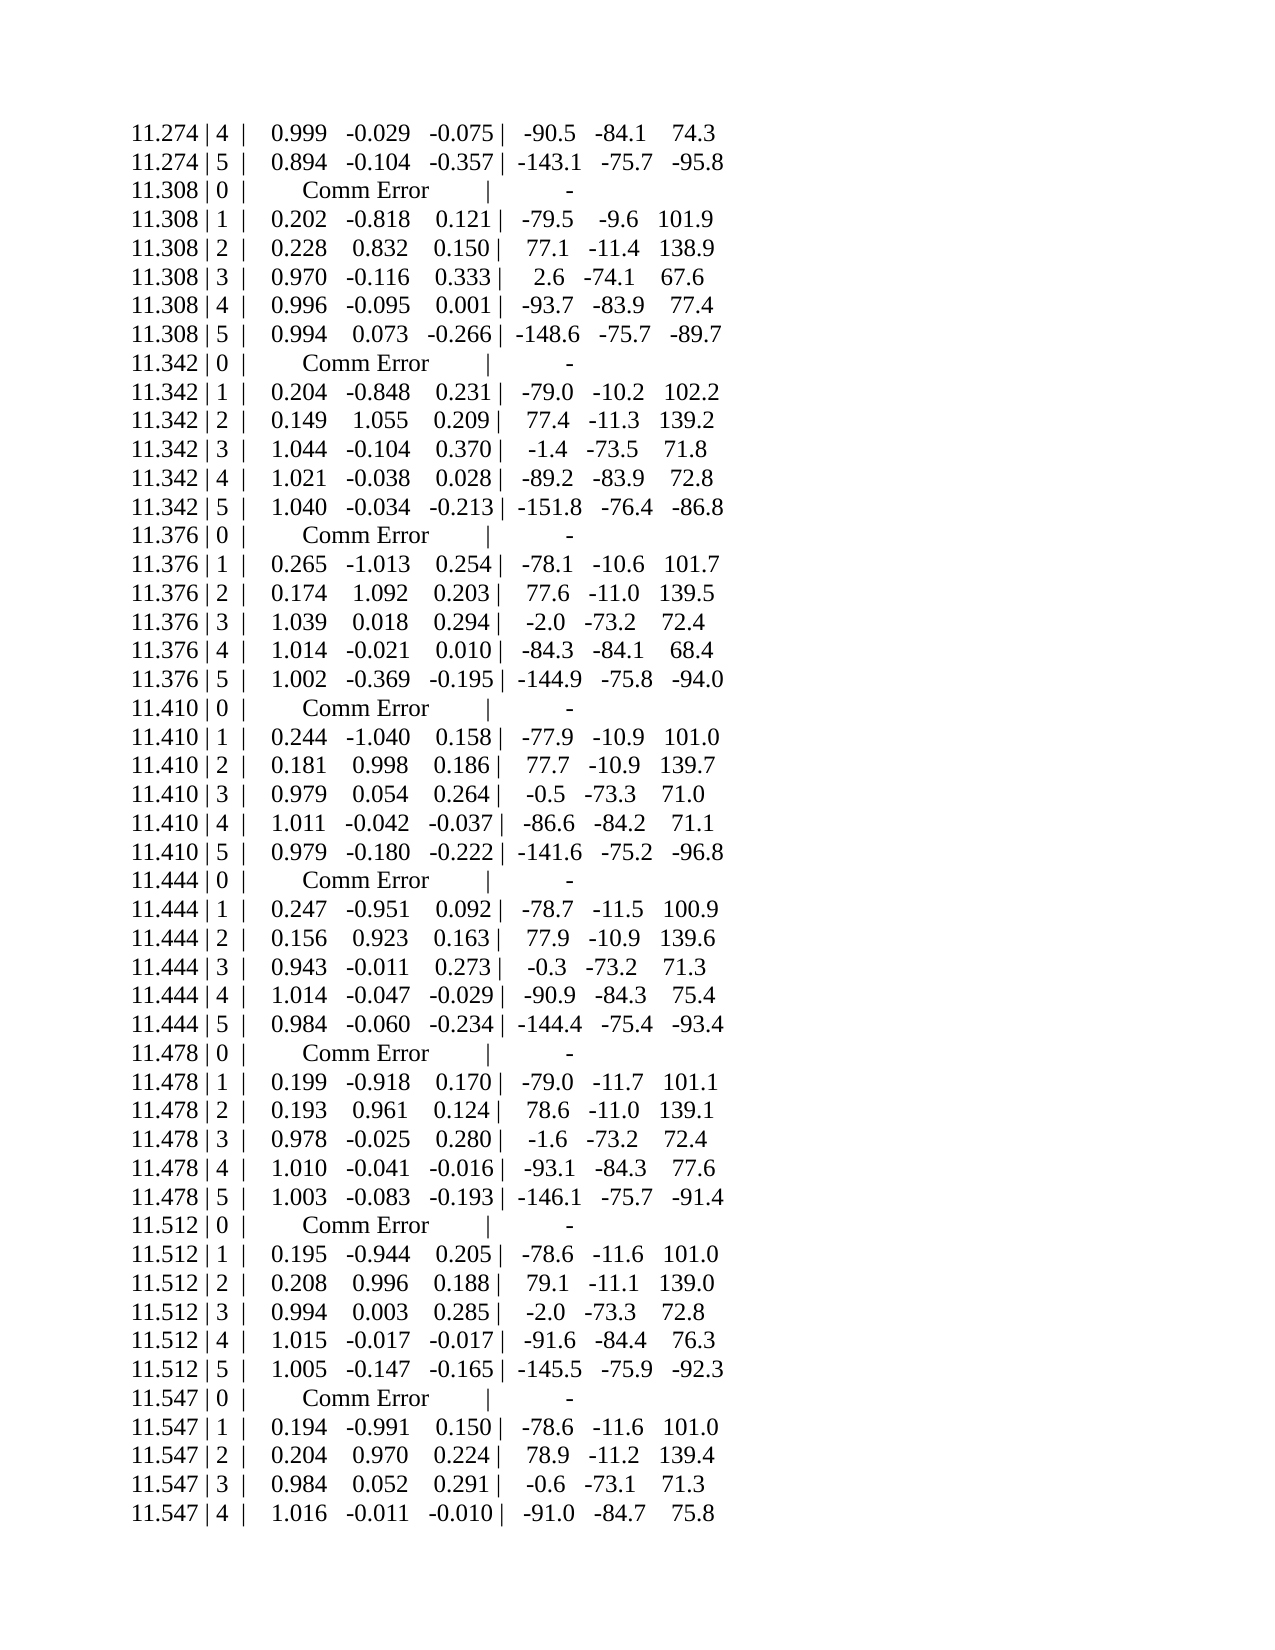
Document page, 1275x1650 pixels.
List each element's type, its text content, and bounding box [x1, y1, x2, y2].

text 11.444 | 3 | 0.943 -0.011 0.273 | -0.3 -73.2 71.3 [118, 952, 1157, 981]
text 11.547 | 4 | 1.016 -0.011 -0.010 | -91.0 -84.7 75.8 [118, 1498, 1157, 1527]
text 11.342 | 5 | 1.040 -0.034 -0.213 | -151.8 -76.4 -86.8 [118, 492, 1157, 521]
text 11.376 | 1 | 0.265 -1.013 0.254 | -78.1 -10.6 101.7 [118, 549, 1157, 578]
text 11.376 | 2 | 0.174 1.092 0.203 | 77.6 -11.0 139.5 [118, 578, 1157, 607]
text 11.410 | 1 | 0.244 -1.040 0.158 | -77.9 -10.9 101.0 [118, 722, 1157, 751]
text 11.342 | 4 | 1.021 -0.038 0.028 | -89.2 -83.9 72.8 [118, 463, 1157, 492]
text 11.308 | 2 | 0.228 0.832 0.150 | 77.1 -11.4 138.9 [118, 233, 1157, 262]
text 11.376 | 4 | 1.014 -0.021 0.010 | -84.3 -84.1 68.4 [118, 636, 1157, 664]
text 11.547 | 2 | 0.204 0.970 0.224 | 78.9 -11.2 139.4 [118, 1441, 1157, 1469]
text 11.274 | 5 | 0.894 -0.104 -0.357 | -143.1 -75.7 -95.8 [118, 147, 1157, 176]
text 11.376 | 3 | 1.039 0.018 0.294 | -2.0 -73.2 72.4 [118, 607, 1157, 636]
text 11.410 | 2 | 0.181 0.998 0.186 | 77.7 -10.9 139.7 [118, 751, 1157, 779]
text 11.376 | 5 | 1.002 -0.369 -0.195 | -144.9 -75.8 -94.0 [118, 664, 1157, 693]
text 11.478 | 2 | 0.193 0.961 0.124 | 78.6 -11.0 139.1 [118, 1096, 1157, 1124]
text 11.478 | 3 | 0.978 -0.025 0.280 | -1.6 -73.2 72.4 [118, 1124, 1157, 1153]
text 11.512 | 4 | 1.015 -0.017 -0.017 | -91.6 -84.4 76.3 [118, 1326, 1157, 1354]
text 11.478 | 5 | 1.003 -0.083 -0.193 | -146.1 -75.7 -91.4 [118, 1182, 1157, 1211]
text 11.478 | 4 | 1.010 -0.041 -0.016 | -93.1 -84.3 77.6 [118, 1153, 1157, 1182]
text 11.342 | 3 | 1.044 -0.104 0.370 | -1.4 -73.5 71.8 [118, 434, 1157, 463]
text 11.308 | 4 | 0.996 -0.095 0.001 | -93.7 -83.9 77.4 [118, 291, 1157, 319]
text 11.512 | 5 | 1.005 -0.147 -0.165 | -145.5 -75.9 -92.3 [118, 1354, 1157, 1383]
text 11.444 | 1 | 0.247 -0.951 0.092 | -78.7 -11.5 100.9 [118, 894, 1157, 923]
text 11.342 | 2 | 0.149 1.055 0.209 | 77.4 -11.3 139.2 [118, 406, 1157, 434]
text 11.410 | 4 | 1.011 -0.042 -0.037 | -86.6 -84.2 71.1 [118, 808, 1157, 837]
text 11.342 | 1 | 0.204 -0.848 0.231 | -79.0 -10.2 102.2 [118, 377, 1157, 406]
text 11.444 | 5 | 0.984 -0.060 -0.234 | -144.4 -75.4 -93.4 [118, 1009, 1157, 1038]
text 11.308 | 1 | 0.202 -0.818 0.121 | -79.5 -9.6 101.9 [118, 204, 1157, 233]
text 11.308 | 5 | 0.994 0.073 -0.266 | -148.6 -75.7 -89.7 [118, 319, 1157, 348]
text 11.444 | 4 | 1.014 -0.047 -0.029 | -90.9 -84.3 75.4 [118, 981, 1157, 1009]
text 11.444 | 0 | Comm Error | - [118, 866, 1157, 894]
text 11.410 | 3 | 0.979 0.054 0.264 | -0.5 -73.3 71.0 [118, 779, 1157, 808]
text 11.512 | 2 | 0.208 0.996 0.188 | 79.1 -11.1 139.0 [118, 1268, 1157, 1297]
text 11.478 | 0 | Comm Error | - [118, 1038, 1157, 1067]
text 11.478 | 1 | 0.199 -0.918 0.170 | -79.0 -11.7 101.1 [118, 1067, 1157, 1096]
text 11.274 | 4 | 0.999 -0.029 -0.075 | -90.5 -84.1 74.3 [118, 118, 1157, 147]
text 11.512 | 1 | 0.195 -0.944 0.205 | -78.6 -11.6 101.0 [118, 1239, 1157, 1268]
text 11.547 | 3 | 0.984 0.052 0.291 | -0.6 -73.1 71.3 [118, 1469, 1157, 1498]
text 11.512 | 0 | Comm Error | - [118, 1211, 1157, 1239]
text 11.547 | 0 | Comm Error | - [118, 1383, 1157, 1412]
text 11.308 | 0 | Comm Error | - [118, 176, 1157, 204]
text 11.547 | 1 | 0.194 -0.991 0.150 | -78.6 -11.6 101.0 [118, 1412, 1157, 1441]
text 11.410 | 0 | Comm Error | - [118, 693, 1157, 722]
text 11.342 | 0 | Comm Error | - [118, 348, 1157, 377]
text 11.308 | 3 | 0.970 -0.116 0.333 | 2.6 -74.1 67.6 [118, 262, 1157, 291]
text 11.376 | 0 | Comm Error | - [118, 521, 1157, 549]
text 11.410 | 5 | 0.979 -0.180 -0.222 | -141.6 -75.2 -96.8 [118, 837, 1157, 866]
text 11.512 | 3 | 0.994 0.003 0.285 | -2.0 -73.3 72.8 [118, 1297, 1157, 1326]
text 11.444 | 2 | 0.156 0.923 0.163 | 77.9 -10.9 139.6 [118, 923, 1157, 952]
